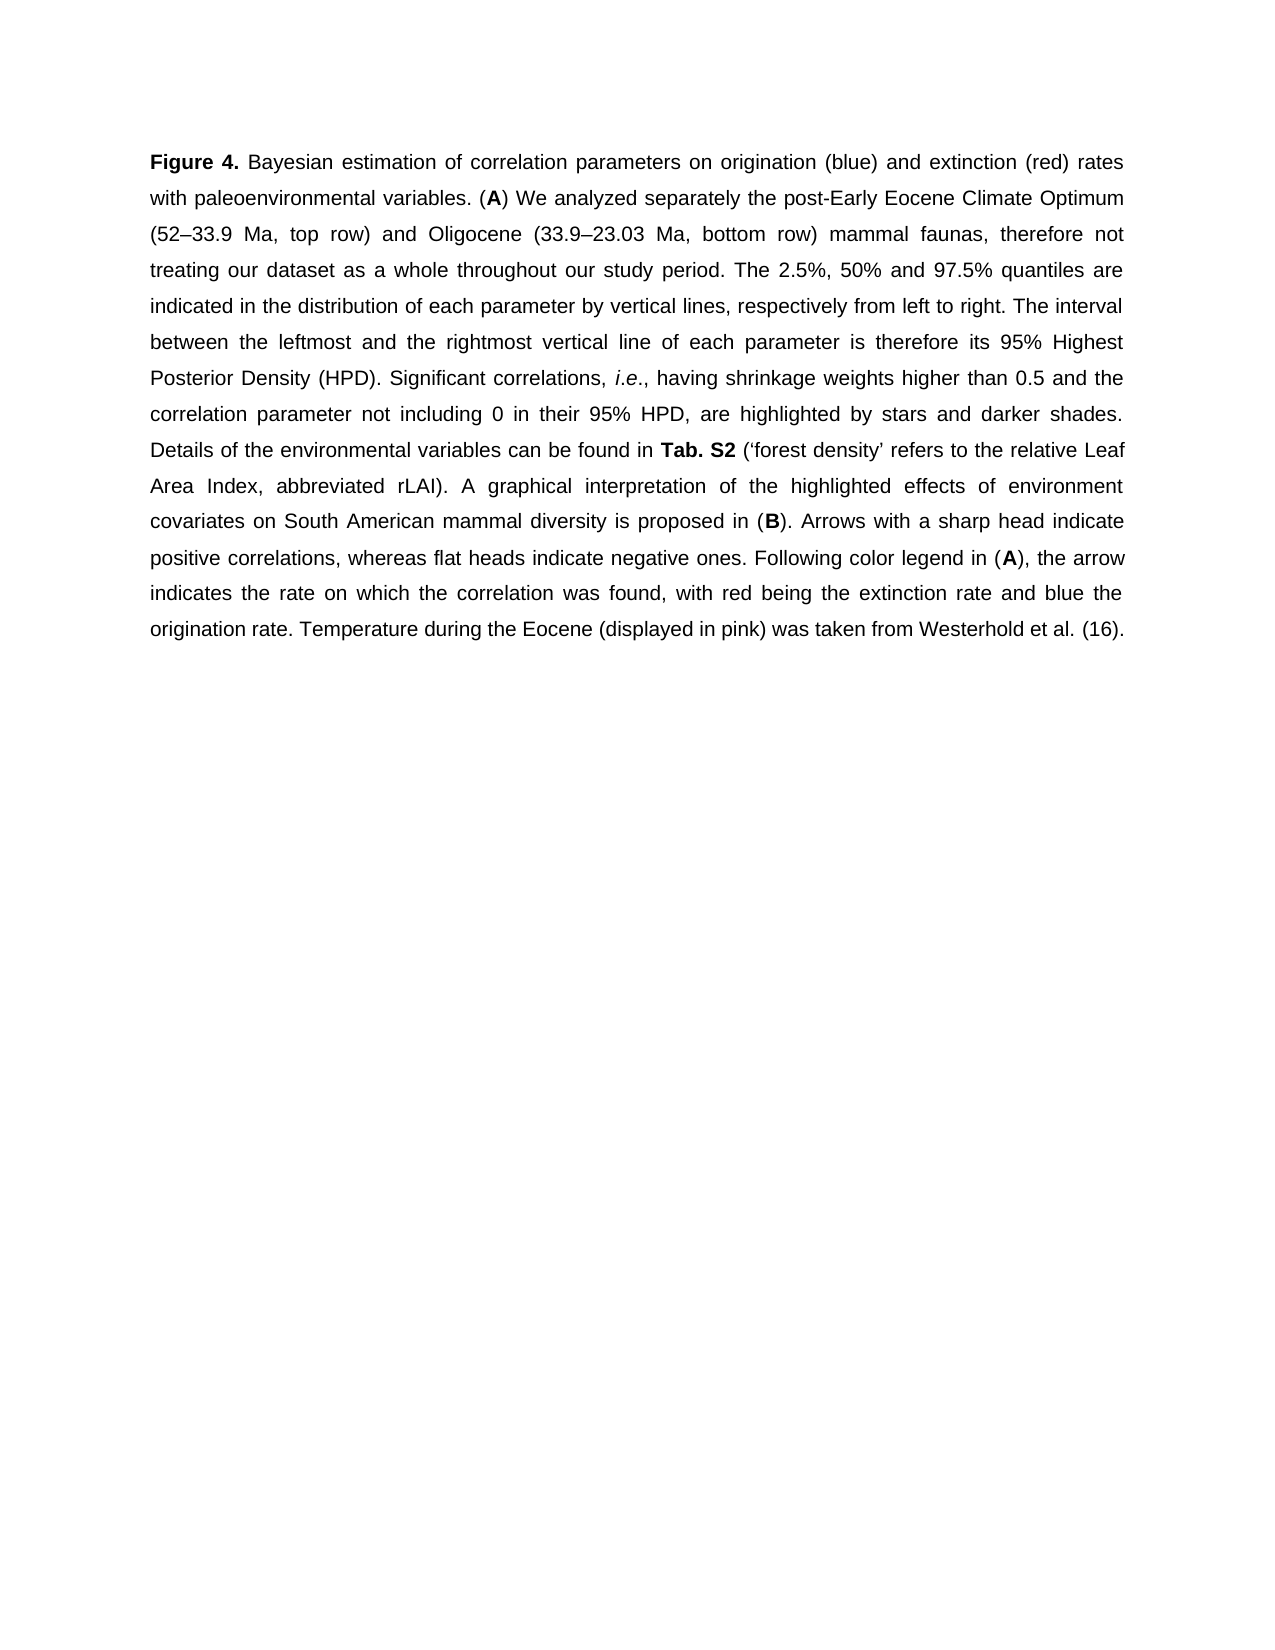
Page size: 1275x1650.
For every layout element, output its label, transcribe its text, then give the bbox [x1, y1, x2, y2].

text Figure 4. Bayesian estimation of correlation parameters on origination (blue) and extinction (red) rates with paleoenvironmental variables. (A) We analyzed separately the post-Early Eocene Climate Optimum (52–33.9 Ma, top row) and Oligocene (33.9–23.03 Ma, bottom row) mammal faunas, therefore not treating our dataset as a whole throughout our study period. The 2.5%, 50% and 97.5% quantiles are indicated in the distribution of each parameter by vertical lines, respectively from left to right. The interval between the leftmost and the rightmost vertical line of each parameter is therefore its 95% Highest Posterior Density (HPD). Significant correlations, i.e., having shrinkage weights higher than 0.5 and the correlation parameter not including 0 in their 95% HPD, are highlighted by stars and darker shades. Details of the environmental variables can be found in Tab. S2 (‘forest density’ refers to the relative Leaf Area Index, abbreviated rLAI). A graphical interpretation of the highlighted effects of environment covariates on South American mammal diversity is proposed in (B). Arrows with a sharp head indicate positive correlations, whereas flat heads indicate negative ones. Following color legend in (A), the arrow indicates the rate on which the correlation was found, with red being the extinction rate and blue the origination rate. Temperature during the Eocene (displayed in pink) was taken from Westerhold et al. (16). [150, 150, 1125, 641]
